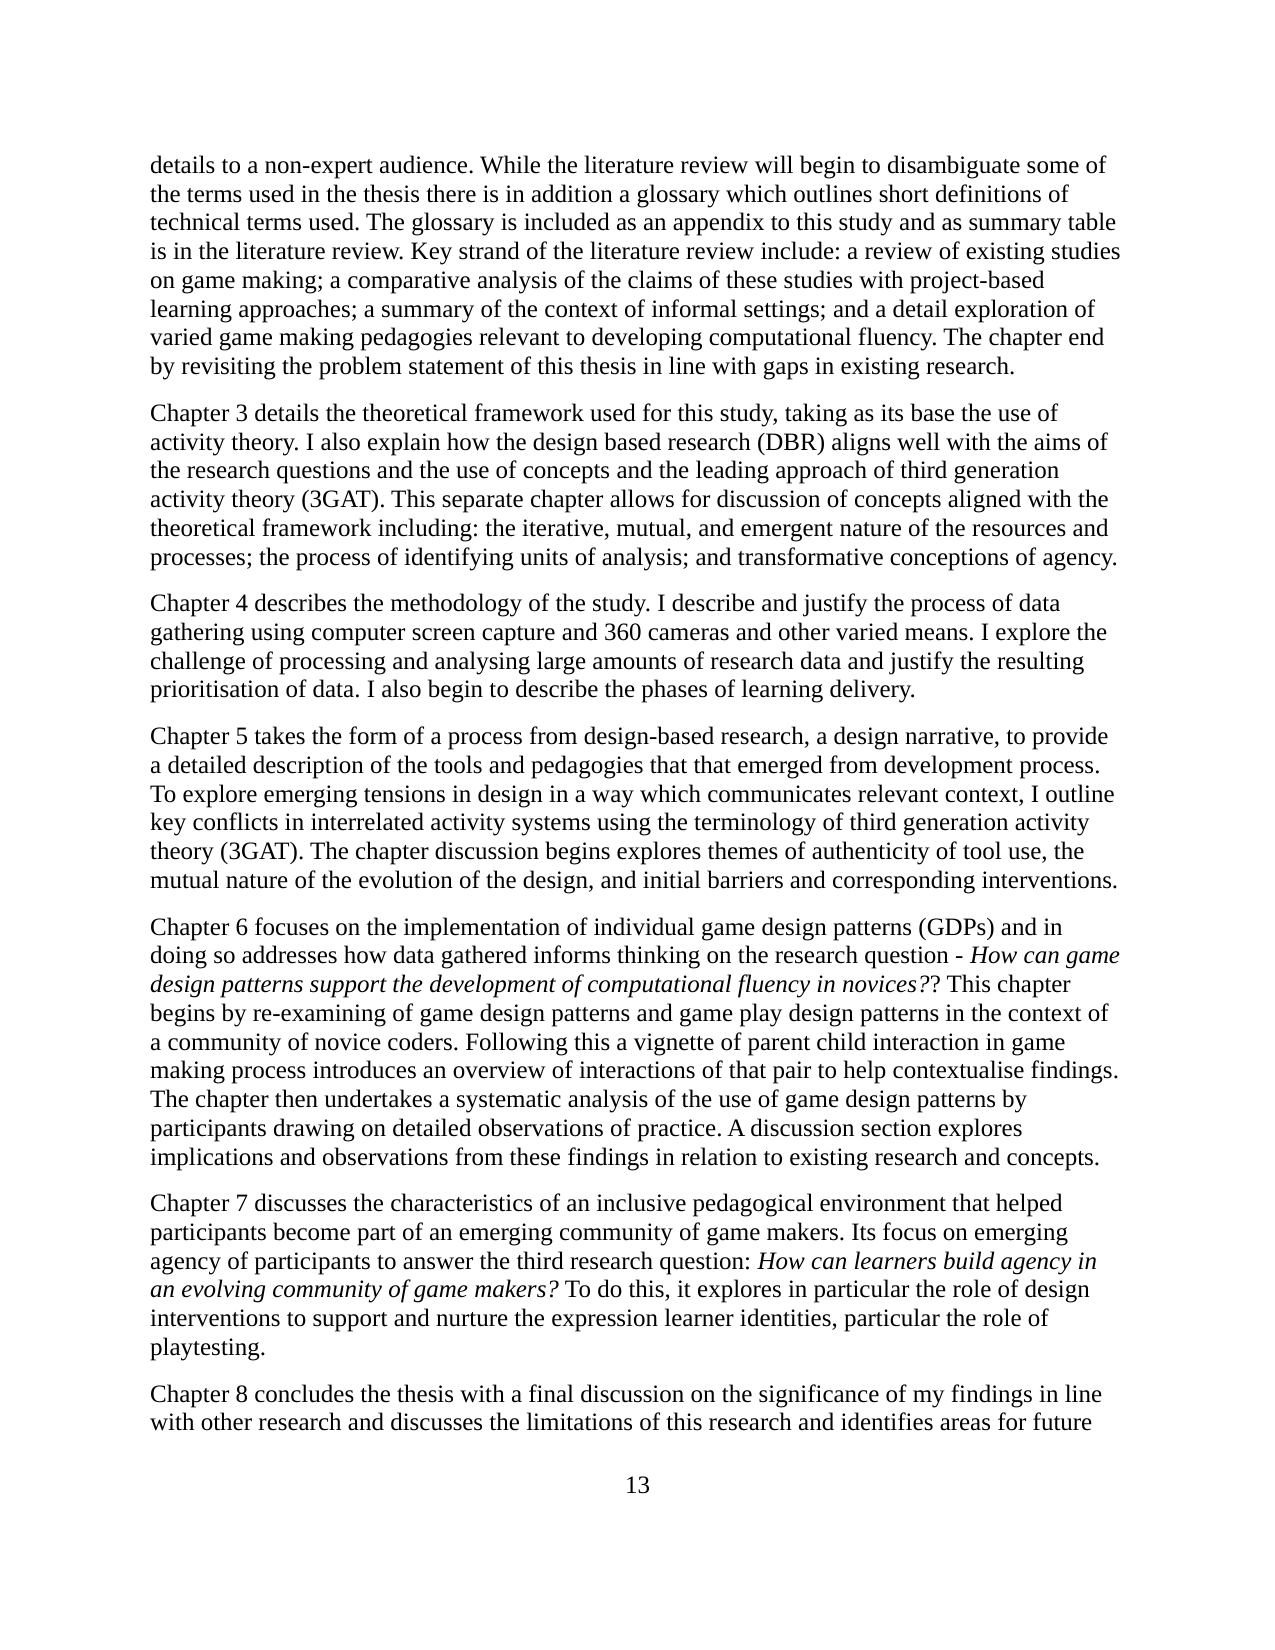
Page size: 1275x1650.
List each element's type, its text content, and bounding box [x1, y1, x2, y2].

text Chapter 6 focuses on the implementation of individual game design patterns (GDPs) and in doing so addresses how data gathered informs thinking on the research question - How can game design patterns support the development of computational fluency in novices?? This chapter begins by re-examining of game design patterns and game play design patterns in the context of a community of novice coders. Following this a vignette of parent child interaction in game making process introduces an overview of interactions of that pair to help contextualise findings. The chapter then undertakes a systematic analysis of the use of game design patterns by participants drawing on detailed observations of practice. A discussion section explores implications and observations from these findings in relation to existing research and concepts. [150, 912, 1125, 1170]
text Chapter 5 takes the form of a process from design-based research, a design narrative, to provide a detailed description of the tools and pedagogies that that emerged from development process. To explore emerging tensions in design in a way which communicates relevant context, I outline key conflicts in interrelated activity systems using the terminology of third generation activity theory (3GAT). The chapter discussion begins explores themes of authenticity of tool use, the mutual nature of the evolution of the design, and initial barriers and corresponding interventions. [150, 721, 1125, 894]
text Chapter 7 discusses the characteristics of an inclusive pedagogical environment that helped participants become part of an emerging community of game makers. Its focus on emerging agency of participants to answer the third research question: How can learners build agency in an evolving community of game makers? To do this, it explores in particular the role of design interventions to support and nurture the expression learner identities, particular the role of playtesting. [150, 1188, 1125, 1361]
text Chapter 4 describes the methodology of the study. I describe and justify the process of data gathering using computer screen capture and 360 cameras and other varied means. I explore the challenge of processing and analysing large amounts of research data and justify the resulting prioritisation of data. I also begin to describe the phases of learning delivery. [150, 588, 1125, 703]
text Chapter 8 concludes the thesis with a final discussion on the significance of my findings in line with other research and discusses the limitations of this research and identifies areas for future [150, 1379, 1125, 1436]
text details to a non-expert audience. While the literature review will begin to disambiguate some of the terms used in the thesis there is in addition a glossary which outlines short definitions of technical terms used. The glossary is included as an appendix to this study and as summary table is in the literature review. Key strand of the literature review include: a review of existing studies on game making; a comparative analysis of the claims of these studies with project-based learning approaches; a summary of the context of informal settings; and a detail exploration of varied game making pedagogies relevant to developing computational fluency. The chapter end by revisiting the problem statement of this thesis in line with gaps in existing research. [150, 150, 1125, 380]
text Chapter 3 details the theoretical framework used for this study, taking as its base the use of activity theory. I also explain how the design based research (DBR) aligns well with the aims of the research questions and the use of concepts and the leading approach of third generation activity theory (3GAT). This separate chapter allows for discussion of concepts aligned with the theoretical framework including: the iterative, mutual, and emergent nature of the resources and processes; the process of identifying units of analysis; and transformative conceptions of agency. [150, 398, 1125, 570]
